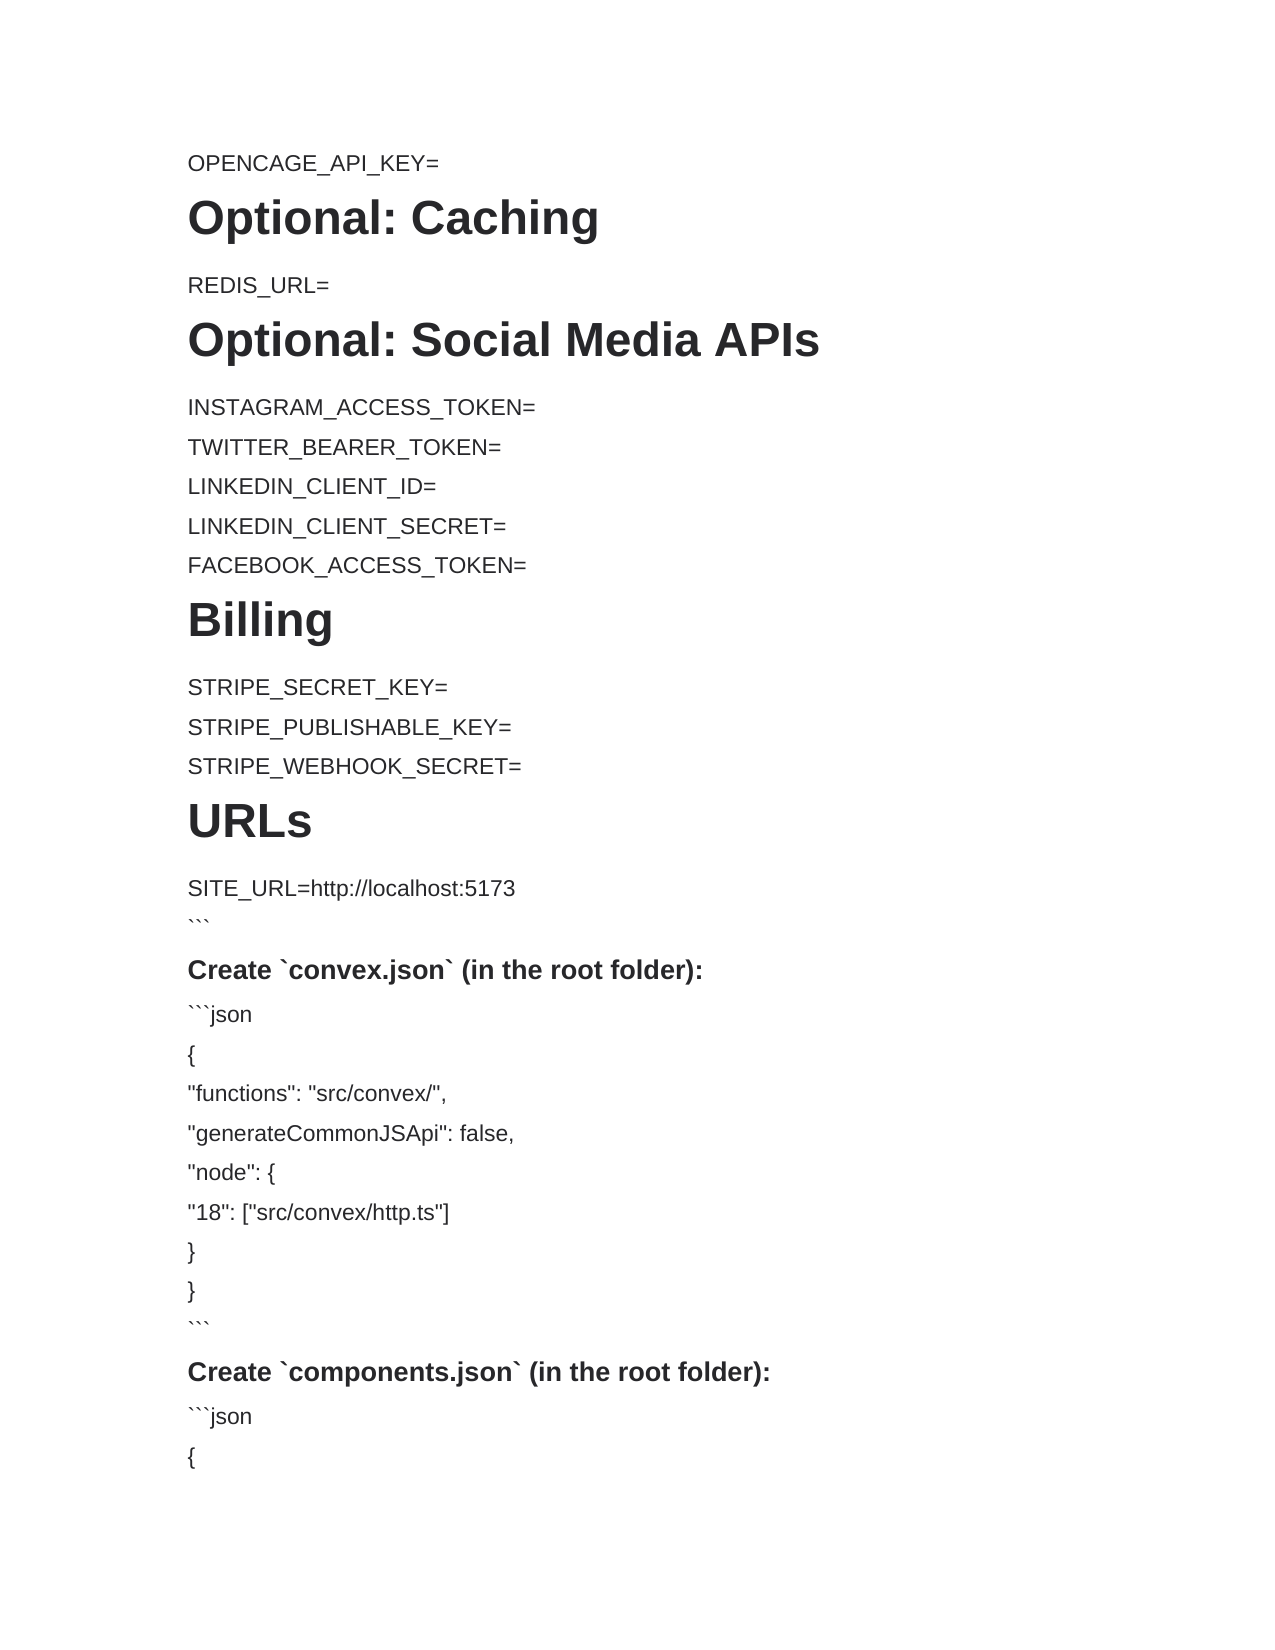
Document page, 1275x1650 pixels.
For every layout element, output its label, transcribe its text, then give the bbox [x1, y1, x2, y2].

list REDIS_URL= [187, 272, 1125, 298]
list STRIPE_SECRET_KEY= [187, 674, 1125, 701]
subtitle Create `convex.json` (in the root folder): [187, 954, 1125, 985]
list } [187, 1277, 1125, 1304]
subtitle Optional: Social Media APIs [187, 312, 1125, 367]
list STRIPE_PUBLISHABLE_KEY= [187, 714, 1125, 740]
list LINKEDIN_CLIENT_SECRET= [187, 513, 1125, 539]
list "18": ["src/convex/http.ts"] [187, 1198, 1125, 1225]
list STRIPE_WEBHOOK_SECRET= [187, 753, 1125, 779]
list "generateCommonJSApi": false, [187, 1119, 1125, 1146]
list FACEBOOK_ACCESS_TOKEN= [187, 552, 1125, 578]
list ```json [187, 1001, 1125, 1027]
list { [187, 1041, 1125, 1067]
list } [187, 1238, 1125, 1264]
list LINKEDIN_CLIENT_ID= [187, 473, 1125, 499]
list SITE_URL=http://localhost:5173 [187, 875, 1125, 902]
list ``` [187, 1317, 1125, 1343]
subtitle URLs [187, 793, 1125, 848]
list "functions": "src/convex/", [187, 1080, 1125, 1106]
subtitle Optional: Caching [187, 189, 1125, 244]
list TWITTER_BEARER_TOKEN= [187, 434, 1125, 460]
list "node": { [187, 1159, 1125, 1185]
subtitle Billing [187, 592, 1125, 647]
list ``` [187, 915, 1125, 941]
list ```json [187, 1403, 1125, 1429]
list INSTAGRAM_ACCESS_TOKEN= [187, 394, 1125, 421]
list { [187, 1443, 1125, 1469]
subtitle Create `components.json` (in the root folder): [187, 1356, 1125, 1388]
list OPENCAGE_API_KEY= [187, 150, 1125, 176]
